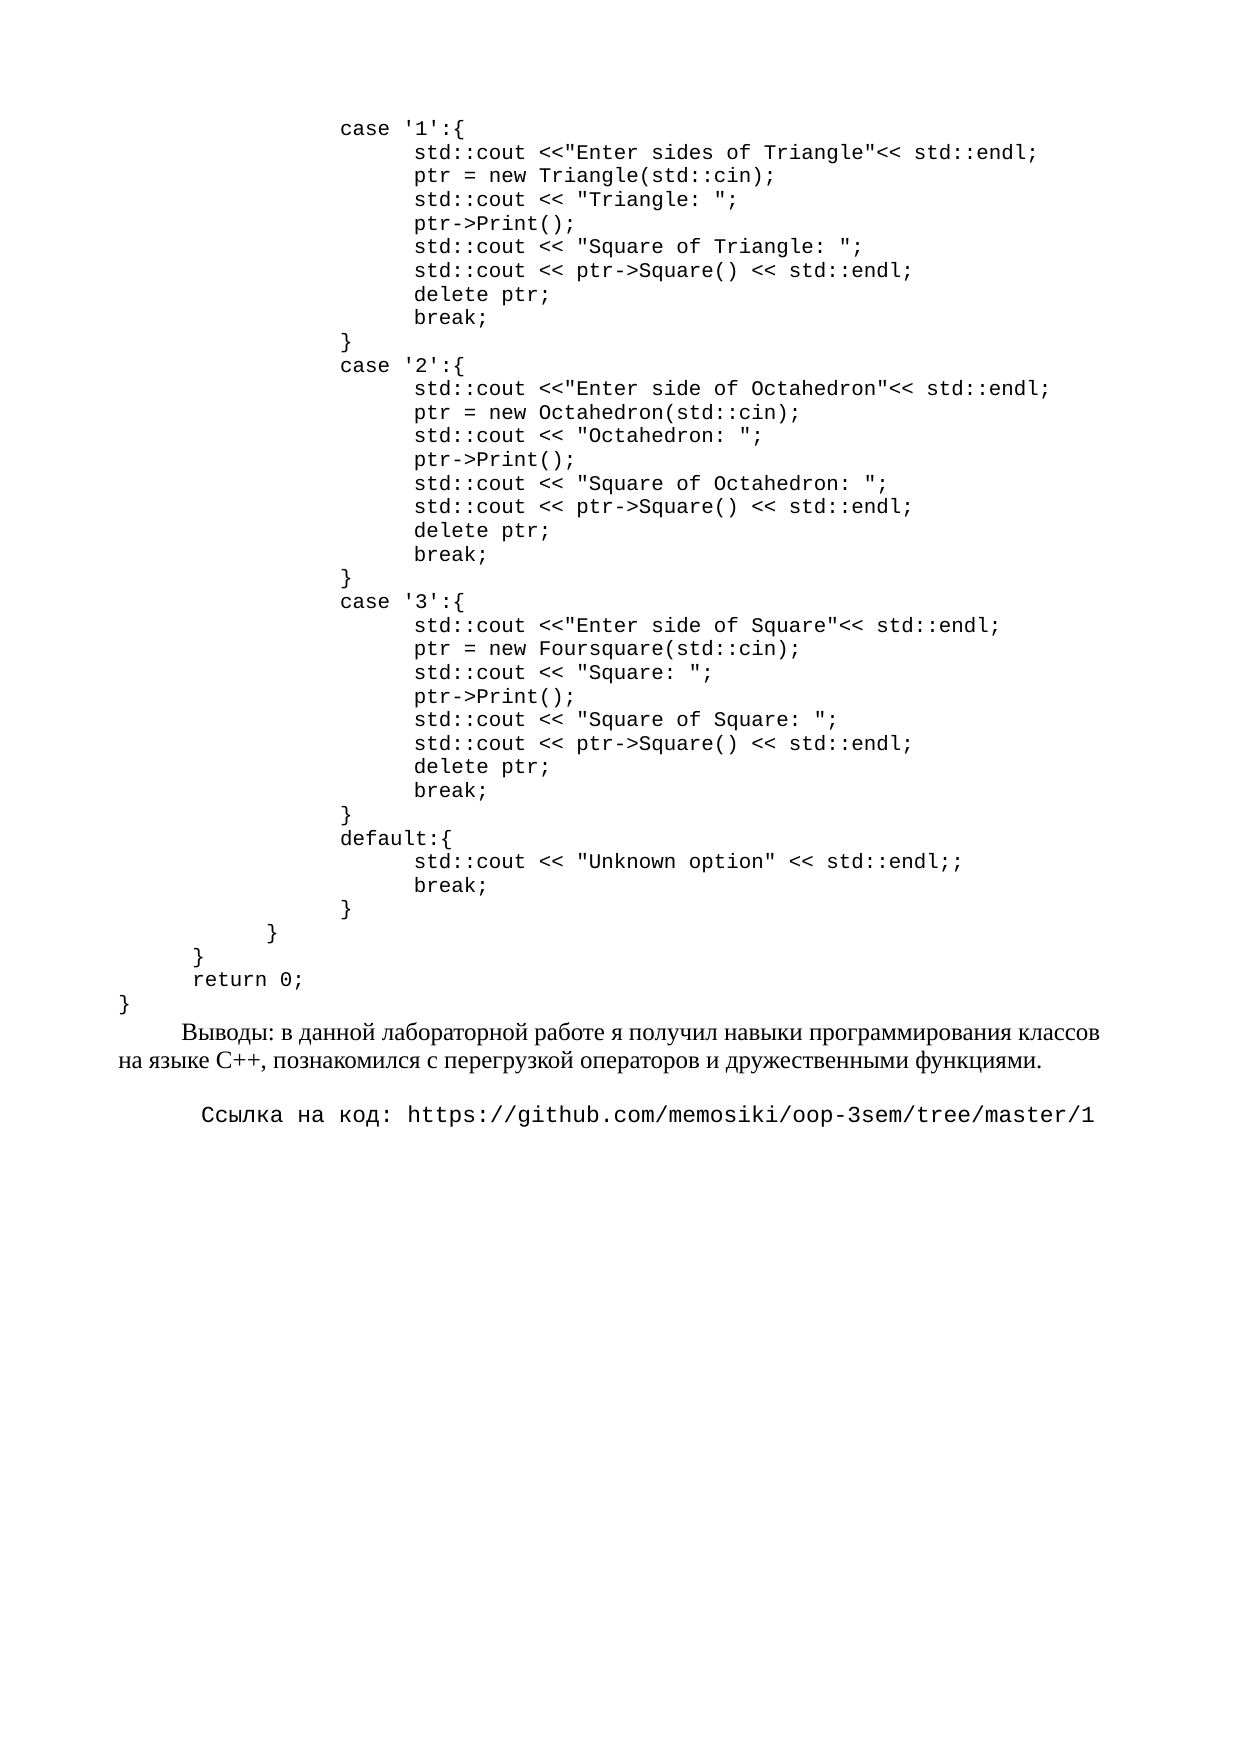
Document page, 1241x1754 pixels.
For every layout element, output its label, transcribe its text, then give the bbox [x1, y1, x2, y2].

text std::cout << "Square of Octahedron: "; [118, 473, 1122, 496]
text } [118, 993, 1122, 1017]
text ptr->Print(); [118, 449, 1122, 473]
text } [118, 922, 1122, 946]
text std::cout <<"Enter side of Square"<< std::endl; [118, 615, 1122, 638]
text case '1':{ [118, 118, 1122, 142]
text std::cout << ptr->Square() << std::endl; [118, 733, 1122, 757]
text case '3':{ [118, 591, 1122, 615]
text std::cout << "Octahedron: "; [118, 426, 1122, 449]
text std::cout <<"Enter side of Octahedron"<< std::endl; [118, 378, 1122, 402]
text Выводы: в данной лабораторной работе я получил навыки программирования классов на языке С++, познакомился с перегрузкой операторов и дружественными функциями. [118, 1017, 1122, 1074]
text ptr->Print(); [118, 213, 1122, 236]
text std::cout << "Square of Square: "; [118, 709, 1122, 733]
text delete ptr; [118, 284, 1122, 307]
text return 0; [118, 969, 1122, 993]
text std::cout <<"Enter sides of Triangle"<< std::endl; [118, 142, 1122, 165]
text ptr = new Octahedron(std::cin); [118, 402, 1122, 426]
text break; [118, 875, 1122, 898]
text std::cout << "Square: "; [118, 662, 1122, 686]
text break; [118, 544, 1122, 567]
text Ссылка на код: https://github.com/memosiki/oop-3sem/tree/master/1 [118, 1103, 1122, 1129]
text default:{ [118, 827, 1122, 851]
text ptr = new Triangle(std::cin); [118, 165, 1122, 189]
text std::cout << "Triangle: "; [118, 189, 1122, 213]
text ptr = new Foursquare(std::cin); [118, 638, 1122, 662]
text } [118, 331, 1122, 354]
text case '2':{ [118, 354, 1122, 378]
text std::cout << "Unknown option" << std::endl;; [118, 851, 1122, 875]
text std::cout << ptr->Square() << std::endl; [118, 496, 1122, 520]
text ptr->Print(); [118, 686, 1122, 709]
text } [118, 567, 1122, 591]
text } [118, 946, 1122, 969]
text delete ptr; [118, 757, 1122, 780]
text delete ptr; [118, 520, 1122, 544]
text break; [118, 780, 1122, 804]
text std::cout << "Square of Triangle: "; [118, 236, 1122, 260]
text } [118, 898, 1122, 922]
text std::cout << ptr->Square() << std::endl; [118, 260, 1122, 284]
text break; [118, 307, 1122, 331]
text } [118, 804, 1122, 827]
